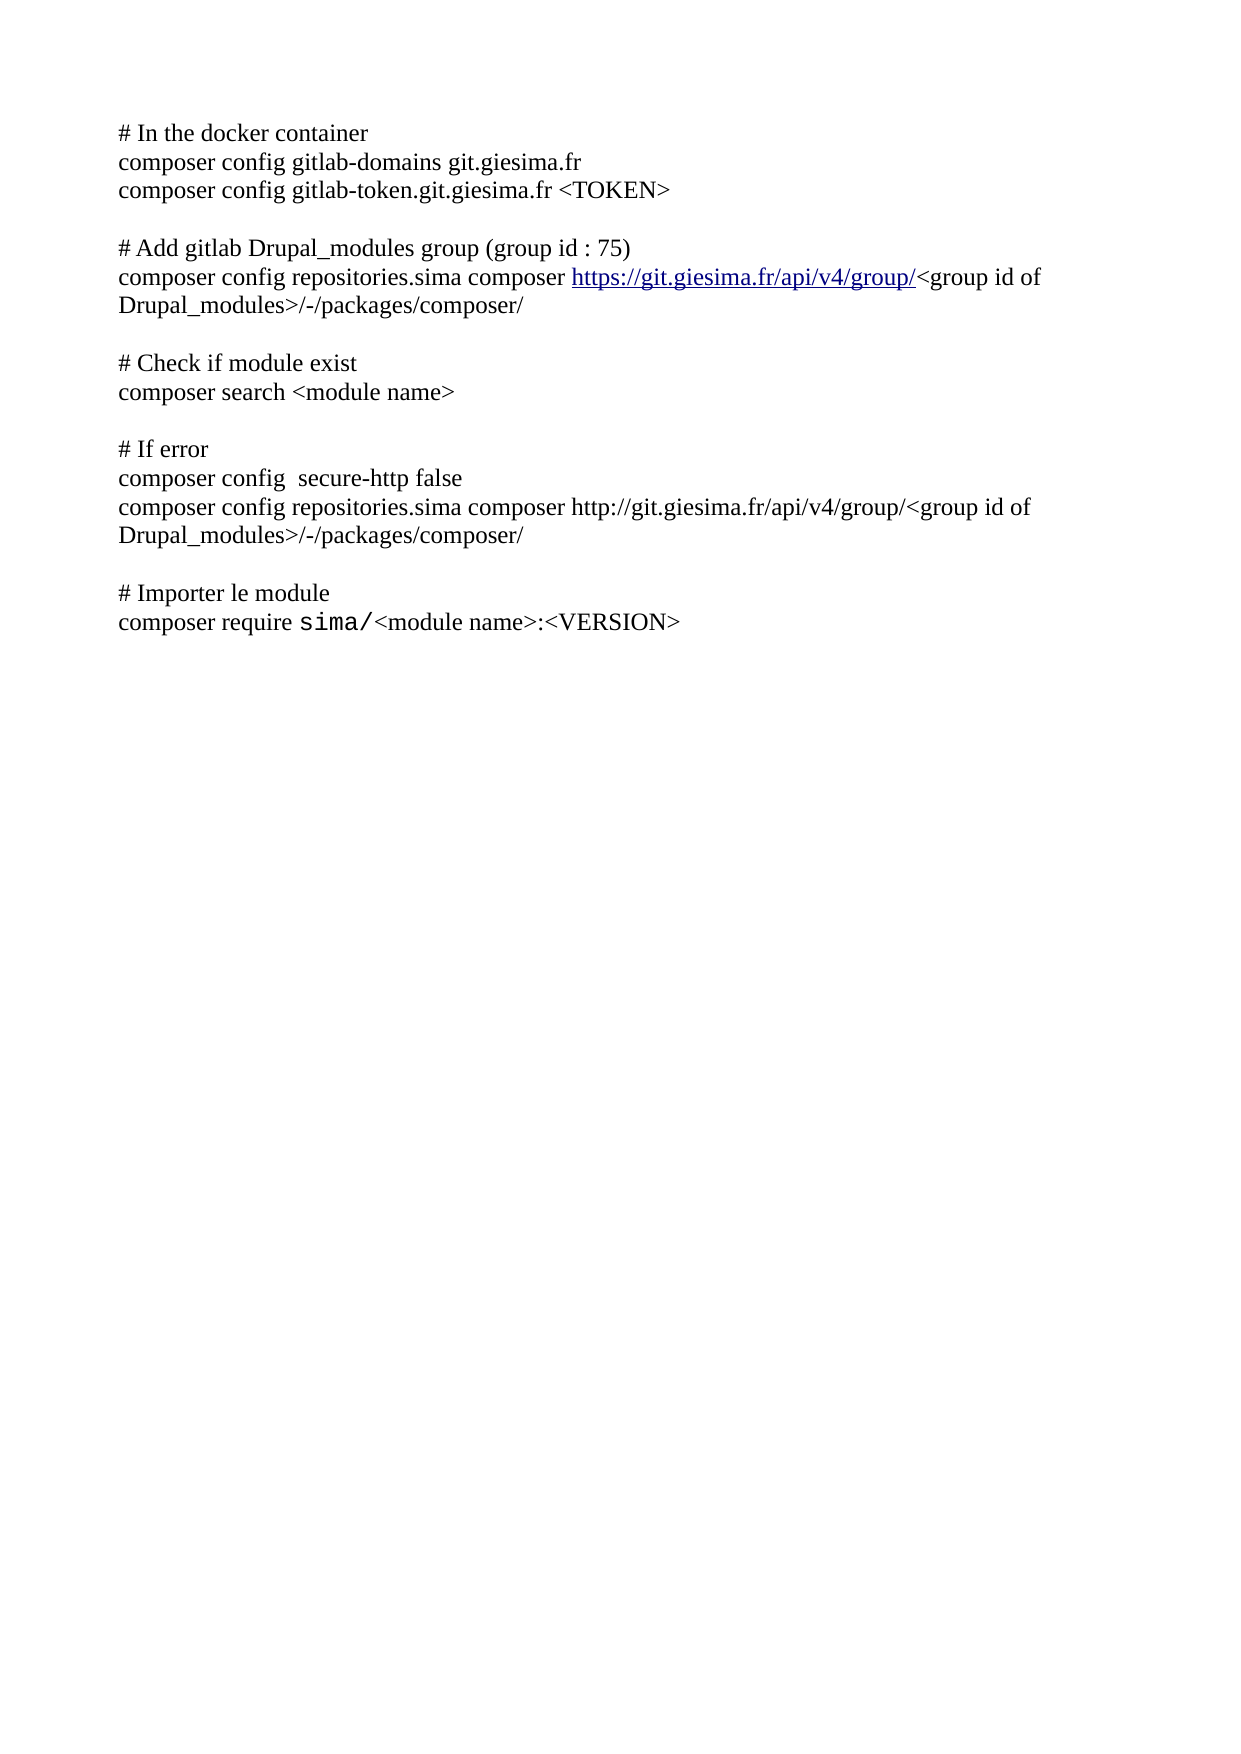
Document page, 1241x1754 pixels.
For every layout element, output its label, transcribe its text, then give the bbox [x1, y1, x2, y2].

text # Check if module exist [118, 348, 1122, 377]
text composer config secure-http false [118, 463, 1122, 492]
text composer search <module name> [118, 377, 1122, 406]
text composer config repositories.sima composer https://git.giesima.fr/api/v4/group/<group id of Drupal_modules>/-/packages/composer/ [118, 262, 1122, 319]
text # If error [118, 434, 1122, 463]
text composer config repositories.sima composer http://git.giesima.fr/api/v4/group/<group id of Drupal_modules>/-/packages/composer/ [118, 492, 1122, 549]
text composer config gitlab-token.git.giesima.fr <TOKEN> [118, 176, 1122, 204]
text # In the docker container [118, 118, 1122, 147]
text # Add gitlab Drupal_modules group (group id : 75) [118, 233, 1122, 262]
text # Importer le module [118, 578, 1122, 607]
text composer config gitlab-domains git.giesima.fr [118, 147, 1122, 176]
text composer require sima/<module name>:<VERSION> [118, 607, 1122, 638]
